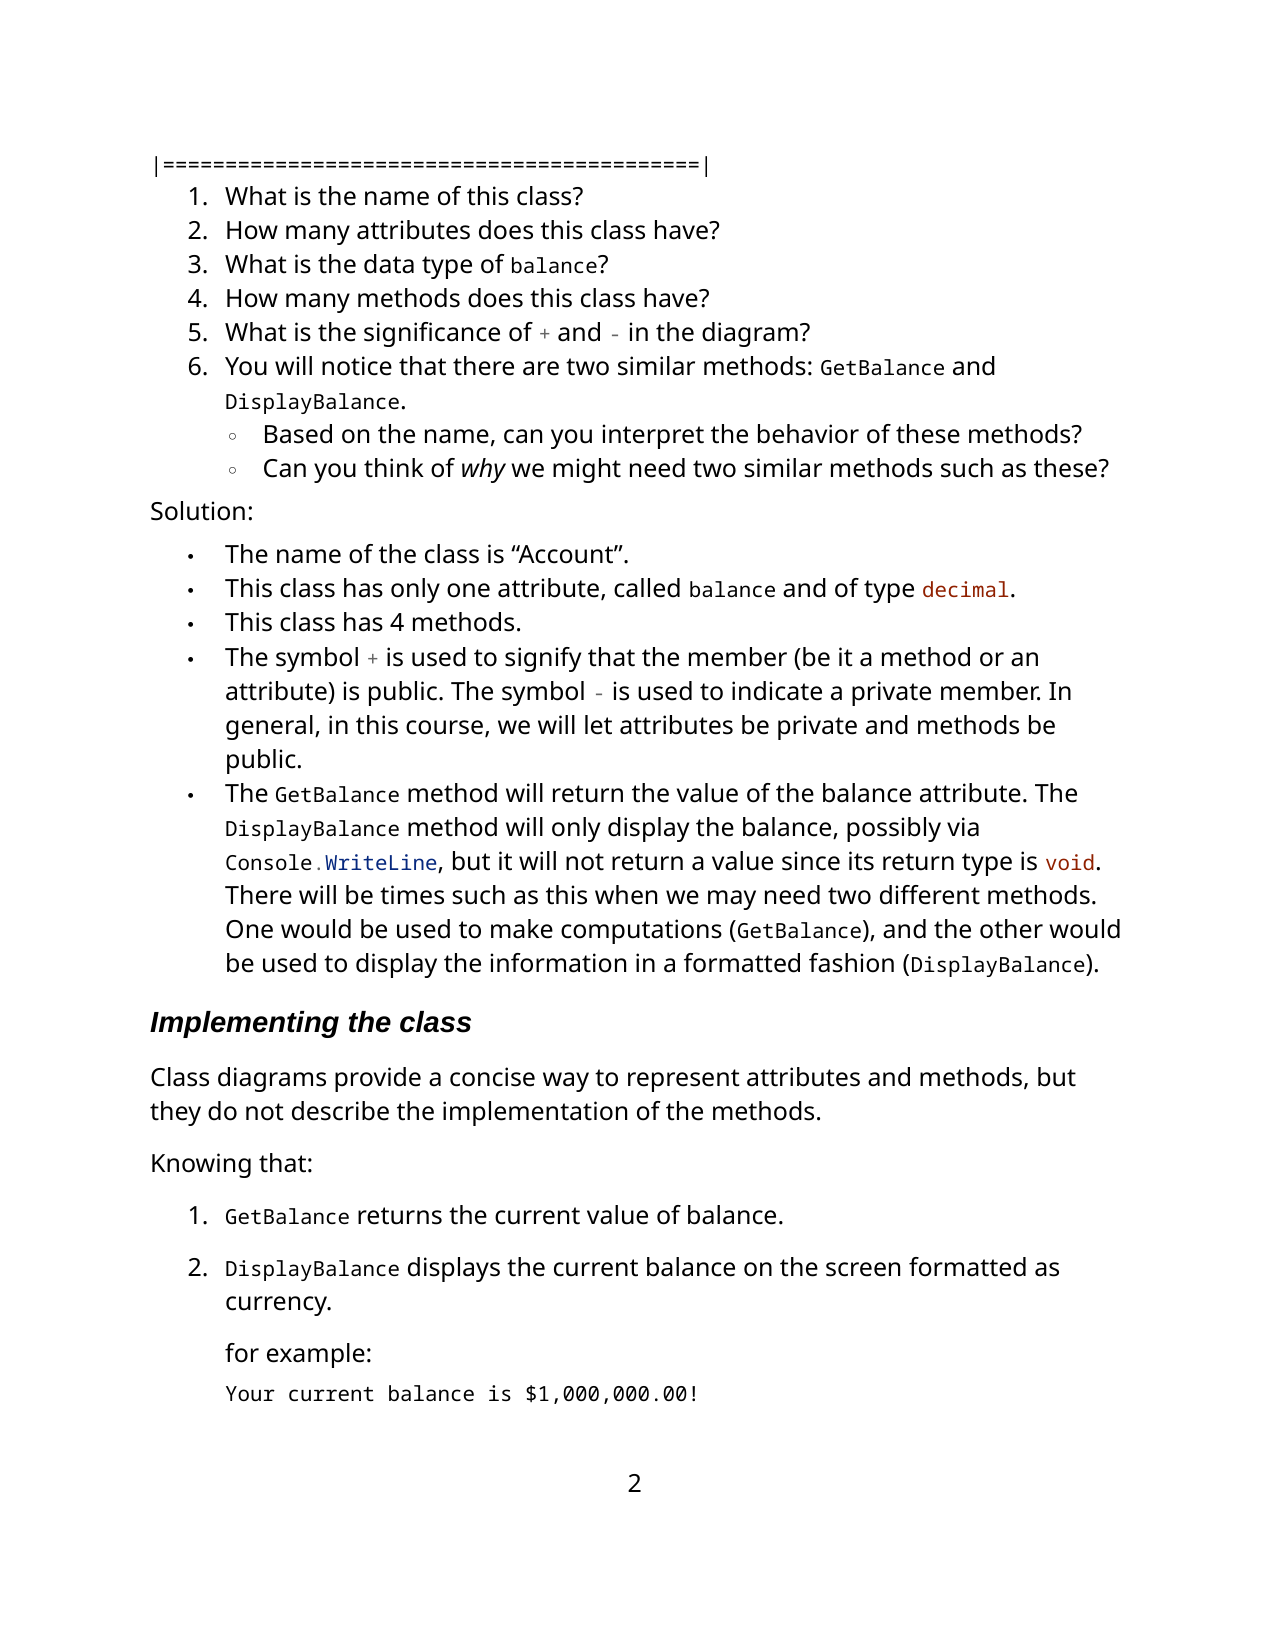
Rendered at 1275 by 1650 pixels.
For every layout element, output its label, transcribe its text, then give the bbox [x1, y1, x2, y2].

list You will notice that there are two similar methods: GetBalance and DisplayBalance. [187, 349, 1125, 417]
text |===========================================| [150, 150, 1125, 178]
list This class has 4 methods. [187, 605, 1125, 639]
list This class has only one attribute, called balance and of type decimal. [187, 571, 1125, 605]
list The name of the class is “Account”. [187, 537, 1125, 571]
list How many attributes does this class have? [187, 212, 1125, 247]
list for example: [187, 1336, 1125, 1370]
list What is the name of this class? [187, 178, 1125, 212]
list Based on the name, can you interpret the behavior of these methods? [225, 417, 1125, 451]
text Class diagrams provide a concise way to represent attributes and methods, but they do not describe the implementation of the methods. [150, 1060, 1125, 1128]
list DisplayBalance displays the current balance on the screen formatted as currency. [187, 1250, 1125, 1318]
subtitle Implementing the class [150, 1005, 1125, 1038]
list The symbol + is used to signify that the member (be it a method or an attribute) is public. The symbol - is used to indicate a private member. In general, in this course, we will let attributes be private and methods be public. [187, 639, 1125, 775]
list What is the significance of + and - in the diagram? [187, 315, 1125, 349]
text Knowing that: [150, 1146, 1125, 1180]
list How many methods does this class have? [187, 281, 1125, 315]
list The GetBalance method will return the value of the balance attribute. The DisplayBalance method will only display the balance, possibly via Console.WriteLine, but it will not return a value since its return type is void. There will be times such as this when we may need two different methods. One would be used to make computations (GetBalance), and the other would be used to display the information in a formatted fashion (DisplayBalance). [187, 775, 1125, 980]
list What is the data type of balance? [187, 247, 1125, 281]
list GetBalance returns the current value of balance. [187, 1198, 1125, 1232]
text Solution: [150, 494, 1125, 528]
list Your current balance is $1,000,000.00! [187, 1379, 1125, 1407]
list Can you think of why we might need two similar methods such as these? [225, 451, 1125, 485]
